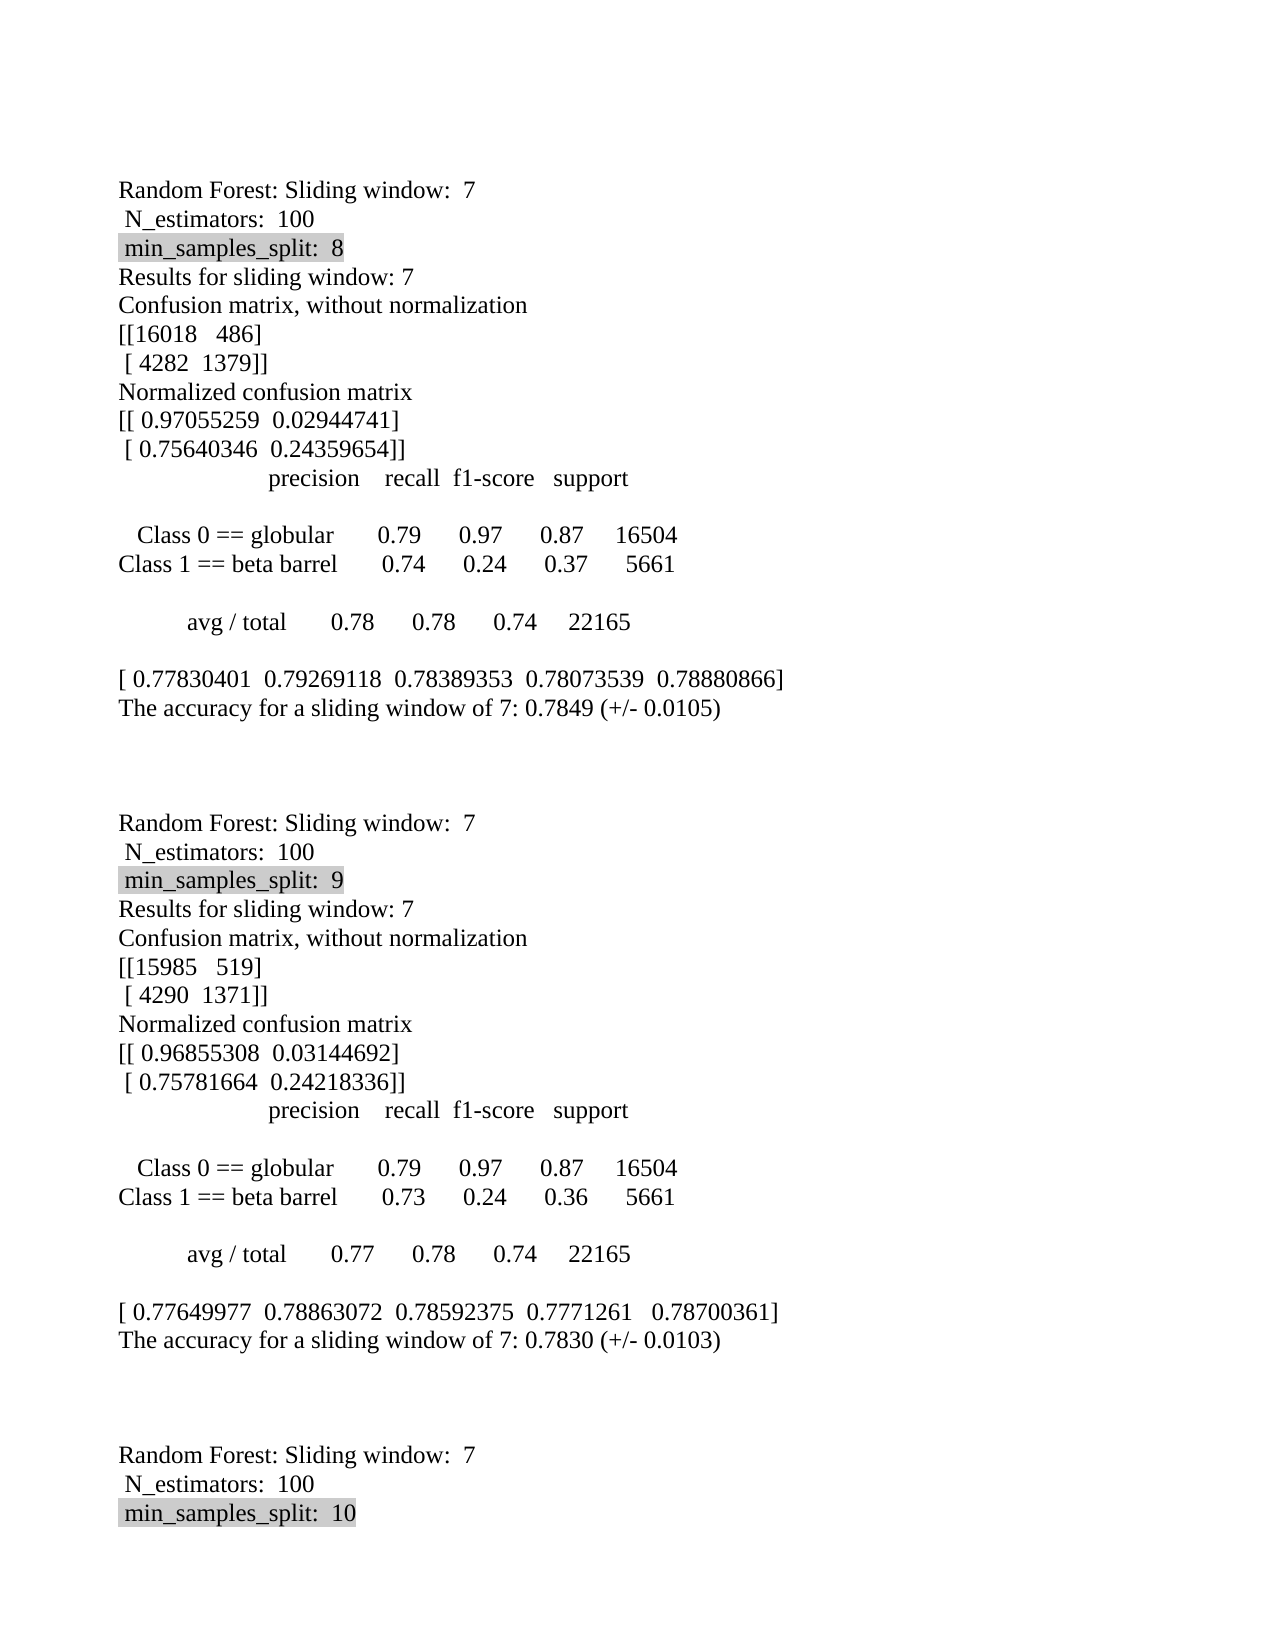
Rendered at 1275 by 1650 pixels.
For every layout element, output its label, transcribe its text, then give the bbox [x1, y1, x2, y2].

text precision recall f1-score support [118, 463, 1157, 492]
text Confusion matrix, without normalization [118, 291, 1157, 319]
text [ 0.77649977 0.78863072 0.78592375 0.7771261 0.78700361] [118, 1297, 1157, 1326]
text Results for sliding window: 7 [118, 262, 1157, 291]
text Normalized confusion matrix [118, 1009, 1157, 1038]
text Results for sliding window: 7 [118, 894, 1157, 923]
text [[15985 519] [118, 952, 1157, 981]
text Class 0 == globular 0.79 0.97 0.87 16504 [118, 521, 1157, 549]
text N_estimators: 100 [118, 204, 1157, 233]
text [ 4282 1379]] [118, 348, 1157, 377]
text [ 0.77830401 0.79269118 0.78389353 0.78073539 0.78880866] [118, 664, 1157, 693]
text Random Forest: Sliding window: 7 [118, 176, 1157, 204]
text [ 0.75781664 0.24218336]] [118, 1067, 1157, 1096]
text [[ 0.96855308 0.03144692] [118, 1038, 1157, 1067]
text [[ 0.97055259 0.02944741] [118, 406, 1157, 434]
text Class 0 == globular 0.79 0.97 0.87 16504 [118, 1153, 1157, 1182]
text Random Forest: Sliding window: 7 [118, 1441, 1157, 1469]
text avg / total 0.78 0.78 0.74 22165 [118, 607, 1157, 636]
text Random Forest: Sliding window: 7 [118, 808, 1157, 837]
text min_samples_split: 8 [118, 233, 1157, 262]
text precision recall f1-score support [118, 1096, 1157, 1124]
text [ 4290 1371]] [118, 981, 1157, 1009]
text avg / total 0.77 0.78 0.74 22165 [118, 1239, 1157, 1268]
text [ 0.75640346 0.24359654]] [118, 434, 1157, 463]
text Class 1 == beta barrel 0.73 0.24 0.36 5661 [118, 1182, 1157, 1211]
text min_samples_split: 10 [118, 1498, 1157, 1527]
text Confusion matrix, without normalization [118, 923, 1157, 952]
text Class 1 == beta barrel 0.74 0.24 0.37 5661 [118, 549, 1157, 578]
text [[16018 486] [118, 319, 1157, 348]
text The accuracy for a sliding window of 7: 0.7849 (+/- 0.0105) [118, 693, 1157, 722]
text Normalized confusion matrix [118, 377, 1157, 406]
text The accuracy for a sliding window of 7: 0.7830 (+/- 0.0103) [118, 1326, 1157, 1354]
text N_estimators: 100 [118, 837, 1157, 866]
text N_estimators: 100 [118, 1469, 1157, 1498]
text min_samples_split: 9 [118, 866, 1157, 894]
